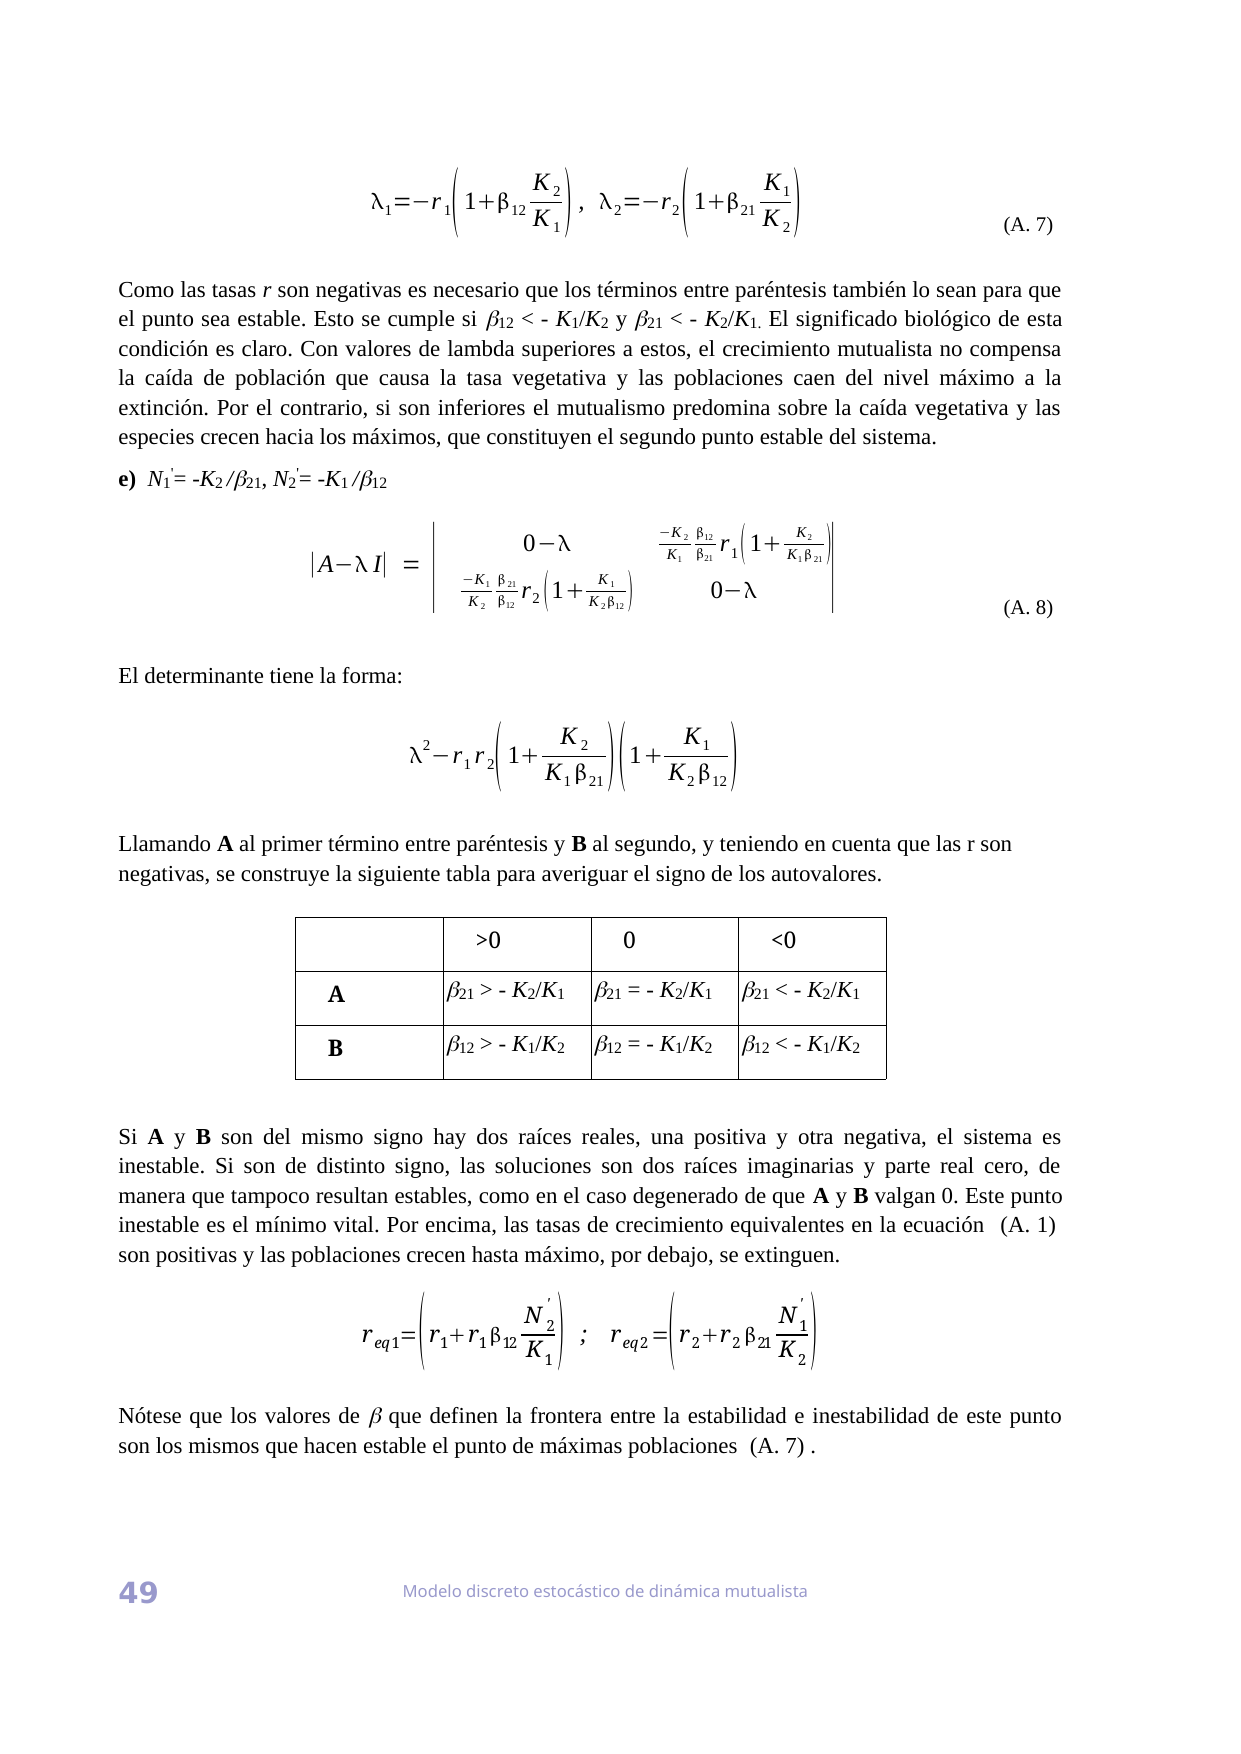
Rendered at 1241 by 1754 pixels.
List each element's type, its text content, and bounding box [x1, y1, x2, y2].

table_cell b21 > - K2/K1 [444, 972, 591, 1025]
table_header <0 [739, 918, 886, 971]
table_cell b12 > - K1/K2 [444, 1026, 591, 1079]
text e) N1'= -K2 /b21, N2'= -K1 /b12 [118, 463, 1063, 492]
text (A. 8) [933, 596, 1058, 619]
table_cell B [296, 1026, 443, 1079]
table_cell b12 < - K1/K2 [739, 1026, 886, 1079]
text (A. 7) [933, 212, 1058, 236]
table_cell b12 = - K1/K2 [592, 1026, 738, 1079]
table_header [296, 918, 443, 971]
table_cell b21 < - K2/K1 [739, 972, 886, 1025]
text El determinante tiene la forma: [118, 631, 1063, 690]
table_header >0 [444, 918, 591, 971]
text Llamando A al primer término entre paréntesis y B al segundo, y teniendo en cuenta que las r son negativas, se construye la siguiente tabla para averiguar el signo de los autovalores. [118, 828, 1063, 887]
text Si A y B son del mismo signo hay dos raíces reales, una positiva y otra negativa, el sistema es inestable. Si son de distinto signo, las soluciones son dos raíces imaginarias y parte real cero, de manera que tampoco resultan estables, como en el caso degenerado de que A y B valgan 0. Este punto inestable es el mínimo vital. Por encima, las tasas de crecimiento equivalentes en la ecuación (A. 1) son positivas y las poblaciones crecen hasta máximo, por debajo, se extinguen. [118, 1121, 1063, 1268]
table_header 0 [592, 918, 738, 971]
text Nótese que los valores de b que definen la frontera entre la estabilidad e inestabilidad de este punto son los mismos que hacen estable el punto de máximas poblaciones (A. 7) . [118, 1400, 1063, 1459]
table_cell b21 = - K2/K1 [592, 972, 738, 1025]
table_cell A [296, 972, 443, 1025]
text Como las tasas r son negativas es necesario que los términos entre paréntesis también lo sean para que el punto sea estable. Esto se cumple si b12 < - K1/K2 y b21 < - K2/K1. El significado biológico de esta condición es claro. Con valores de lambda superiores a estos, el crecimiento mutualista no compensa la caída de población que causa la tasa vegetativa y las poblaciones caen del nivel máximo a la extinción. Por el contrario, si son inferiores el mutualismo predomina sobre la caída vegetativa y las especies crecen hacia los máximos, que constituyen el segundo punto estable del sistema. [118, 273, 1063, 450]
